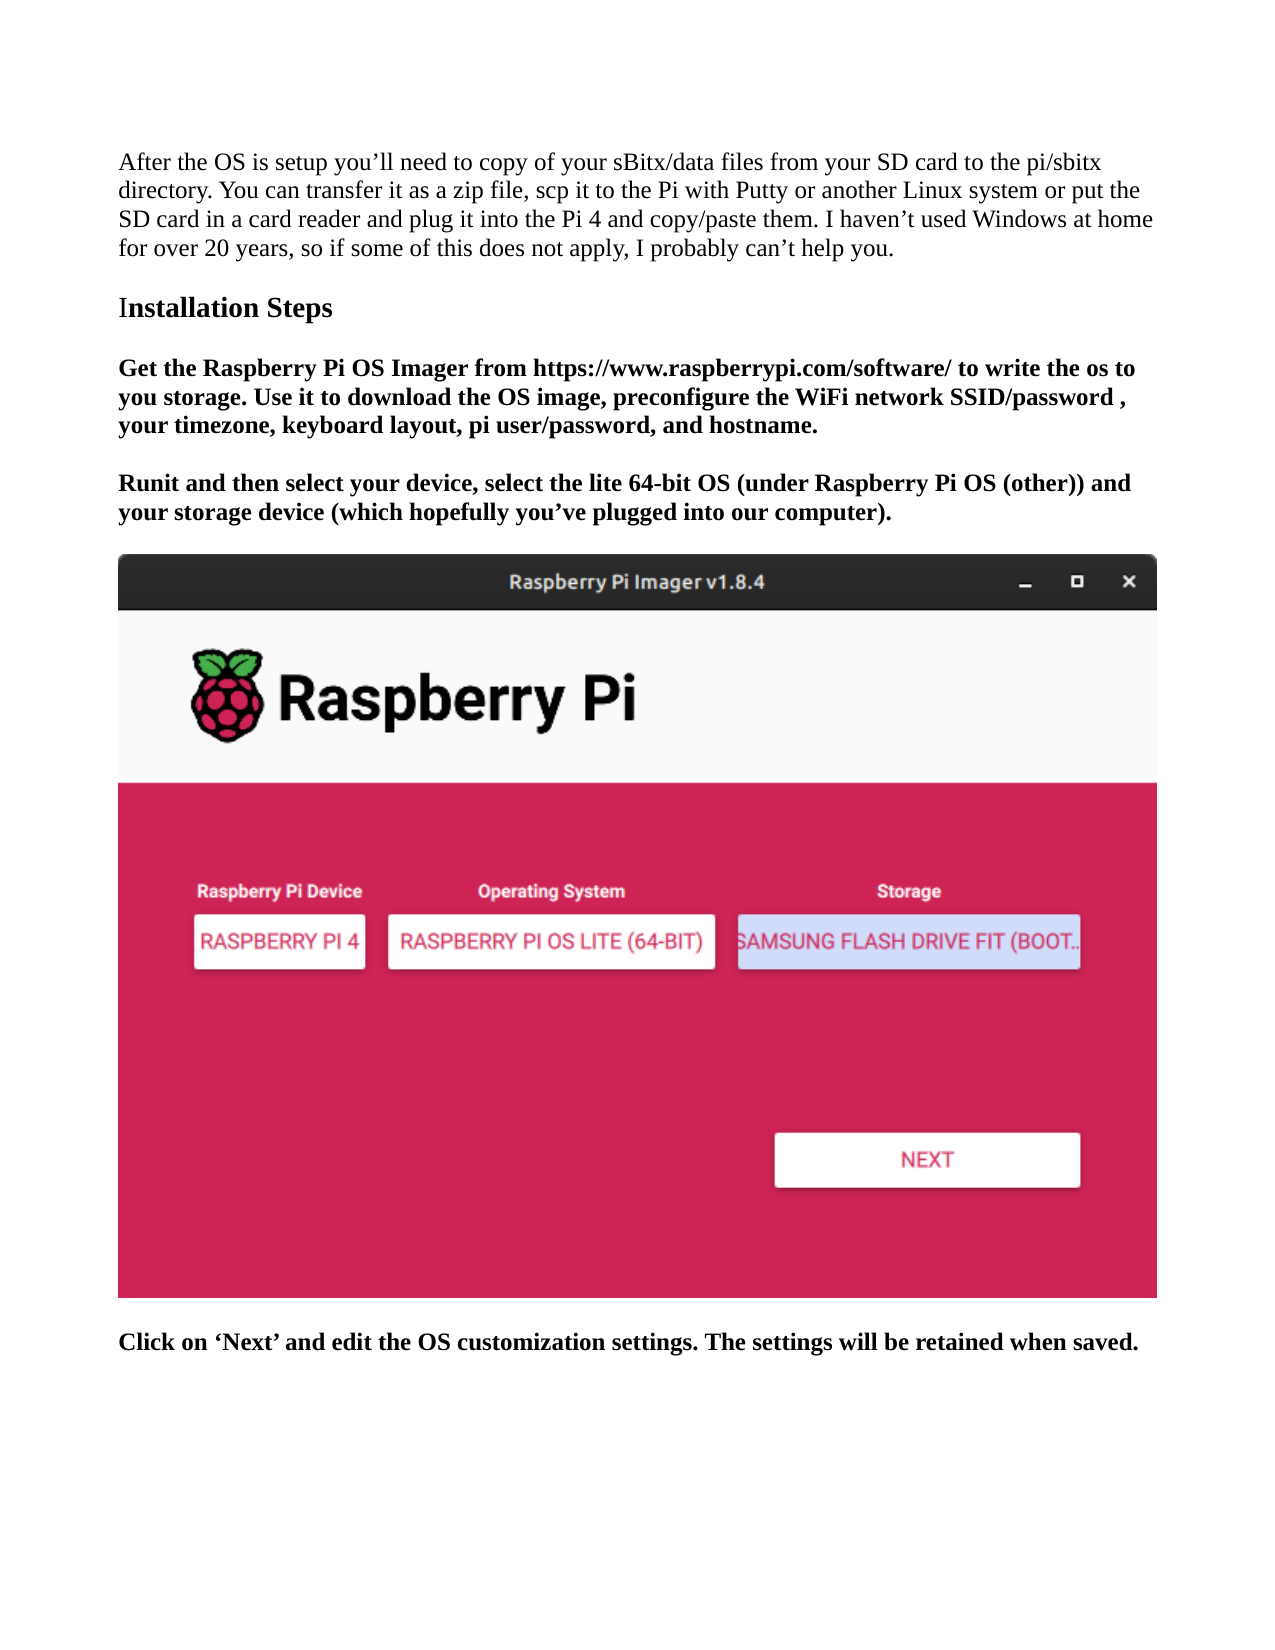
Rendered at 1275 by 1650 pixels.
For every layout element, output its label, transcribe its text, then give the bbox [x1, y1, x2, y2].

text Get the Raspberry Pi OS Imager from https://www.raspberrypi.com/software/ to write the os to you storage. Use it to download the OS image, preconfigure the WiFi network SSID/password , your timezone, keyboard layout, pi user/password, and hostname. [118, 353, 1157, 439]
picture [118, 554, 1157, 1298]
text Runit and then select your device, select the lite 64-bit OS (under Raspberry Pi OS (other)) and your storage device (which hopefully you’ve plugged into our computer). [118, 468, 1157, 525]
text Click on ‘Next’ and edit the OS customization settings. The settings will be retained when saved. [118, 1327, 1157, 1356]
text Installation Steps [118, 291, 1157, 324]
text After the OS is setup you’ll need to copy of your sBitx/data files from your SD card to the pi/sbitx directory. You can transfer it as a zip file, scp it to the Pi with Putty or another Linux system or put the SD card in a card reader and plug it into the Pi 4 and copy/paste them. I haven’t used Windows at home for over 20 years, so if some of this does not apply, I probably can’t help you. [118, 147, 1157, 262]
